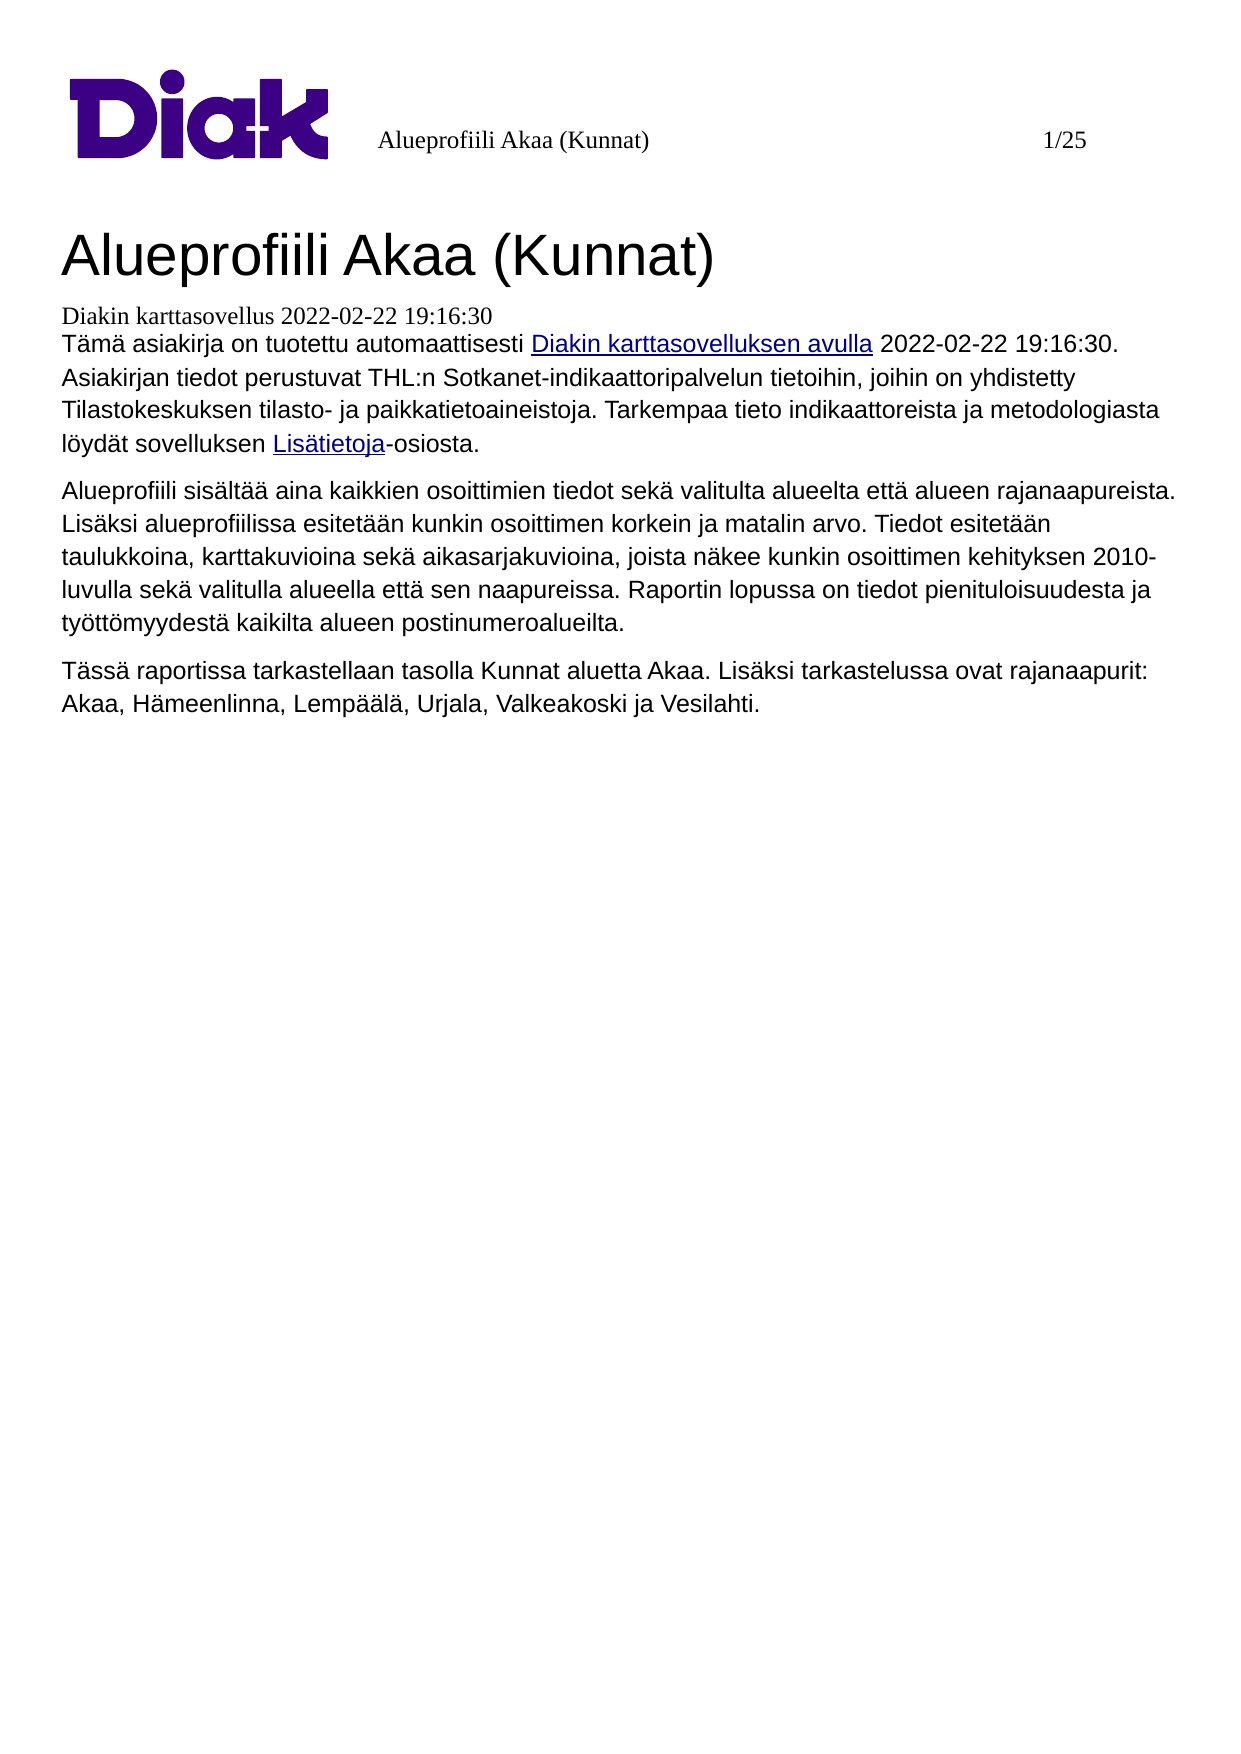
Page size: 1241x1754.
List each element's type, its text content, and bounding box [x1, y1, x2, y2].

text Diakin karttasovellus 2022-02-22 19:16:30 [61, 301, 1179, 329]
title Alueprofiili Akaa (Kunnat) [61, 221, 1179, 288]
text Tässä raportissa tarkastellaan tasolla Kunnat aluetta Akaa. Lisäksi tarkastelussa ovat rajanaapurit: Akaa, Hämeenlinna, Lempäälä, Urjala, Valkeakoski ja Vesilahti. [61, 656, 1179, 718]
text Tämä asiakirja on tuotettu automaattisesti Diakin karttasovelluksen avulla 2022-02-22 19:16:30. Asiakirjan tiedot perustuvat THL:n Sotkanet-indikaattoripalvelun tietoihin, joihin on yhdistetty Tilastokeskuksen tilasto- ja paikkatietoaineistoja. Tarkempaa tieto indikaattoreista ja metodologiasta löydät sovelluksen Lisätietoja-osiosta. [61, 329, 1179, 457]
text Alueprofiili sisältää aina kaikkien osoittimien tiedot sekä valitulta alueelta että alueen rajanaapureista. Lisäksi alueprofiilissa esitetään kunkin osoittimen korkein ja matalin arvo. Tiedot esitetään taulukkoina, karttakuvioina sekä aikasarjakuvioina, joista näkee kunkin osoittimen kehityksen 2010-luvulla sekä valitulla alueella että sen naapureissa. Raportin lopussa on tiedot pienituloisuudesta ja työttömyydestä kaikilta alueen postinumeroalueilta. [61, 476, 1179, 637]
